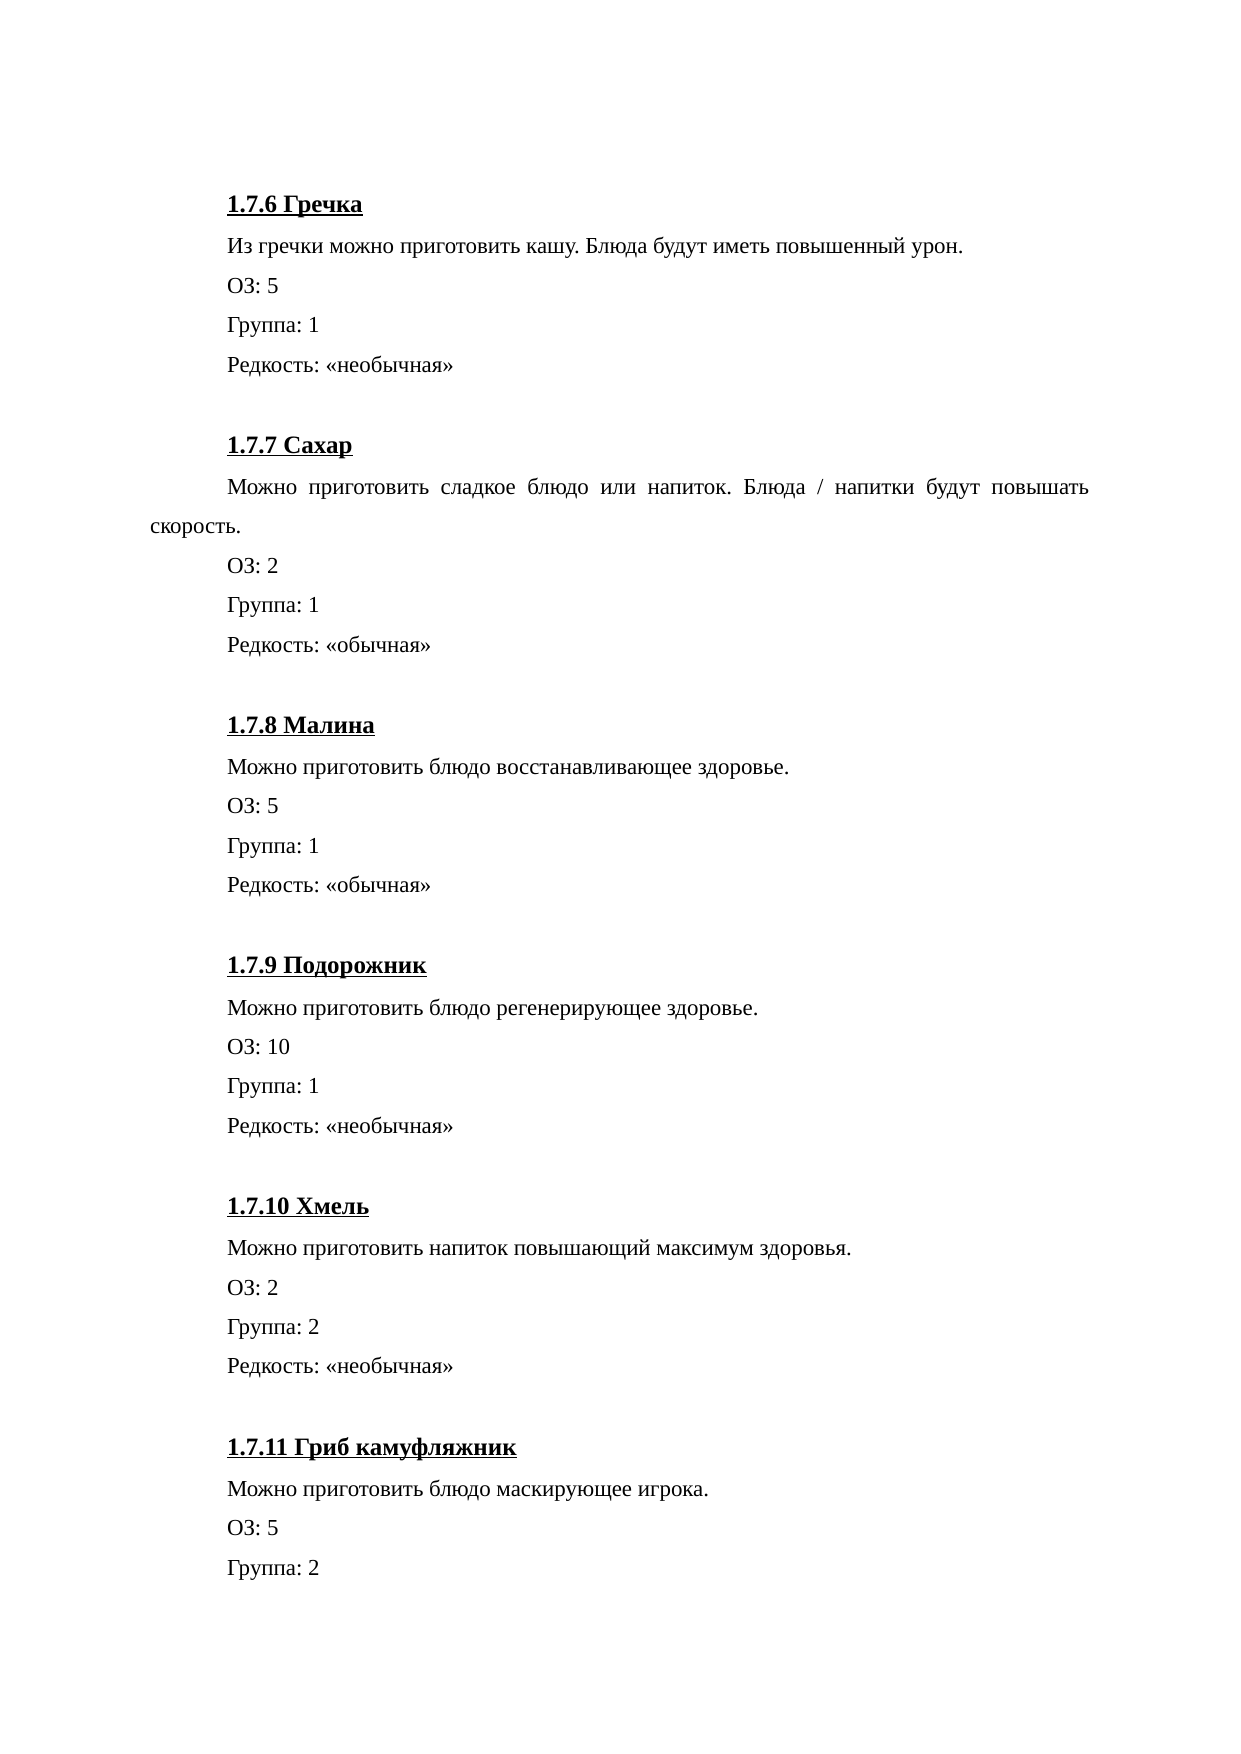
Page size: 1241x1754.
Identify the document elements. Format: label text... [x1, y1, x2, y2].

text Группа: 1 [150, 312, 1090, 338]
text ОЗ: 2 [150, 1274, 1090, 1300]
text ОЗ: 2 [150, 552, 1090, 578]
text Можно приготовить блюдо регенерирующее здоровье. [150, 994, 1090, 1020]
text 1.7.6 Гречка [150, 189, 1090, 218]
text 1.7.9 Подорожник [150, 951, 1090, 979]
text Можно приготовить сладкое блюдо или напиток. Блюда / напитки будут повышать скорость. [150, 473, 1090, 539]
text Группа: 2 [150, 1554, 1090, 1580]
text 1.7.10 Хмель [150, 1191, 1090, 1220]
text Группа: 1 [150, 592, 1090, 618]
text 1.7.8 Малина [150, 710, 1090, 739]
text Можно приготовить блюдо маскирующее игрока. [150, 1475, 1090, 1501]
text Группа: 1 [150, 1073, 1090, 1099]
text Редкость: «обычная» [150, 872, 1090, 898]
text Редкость: «обычная» [150, 631, 1090, 657]
text Редкость: «необычная» [150, 1112, 1090, 1138]
text Редкость: «необычная» [150, 1353, 1090, 1379]
text Группа: 2 [150, 1313, 1090, 1339]
text ОЗ: 5 [150, 793, 1090, 819]
text ОЗ: 5 [150, 1514, 1090, 1541]
text 1.7.7 Сахар [150, 430, 1090, 459]
text Из гречки можно приготовить кашу. Блюда будут иметь повышенный урон. [150, 233, 1090, 259]
text Редкость: «необычная» [150, 351, 1090, 377]
text ОЗ: 5 [150, 272, 1090, 298]
text Можно приготовить напиток повышающий максимум здоровья. [150, 1234, 1090, 1261]
text Можно приготовить блюдо восстанавливающее здоровье. [150, 753, 1090, 779]
text Группа: 1 [150, 832, 1090, 858]
text 1.7.11 Гриб камуфляжник [150, 1432, 1090, 1460]
text ОЗ: 10 [150, 1033, 1090, 1059]
